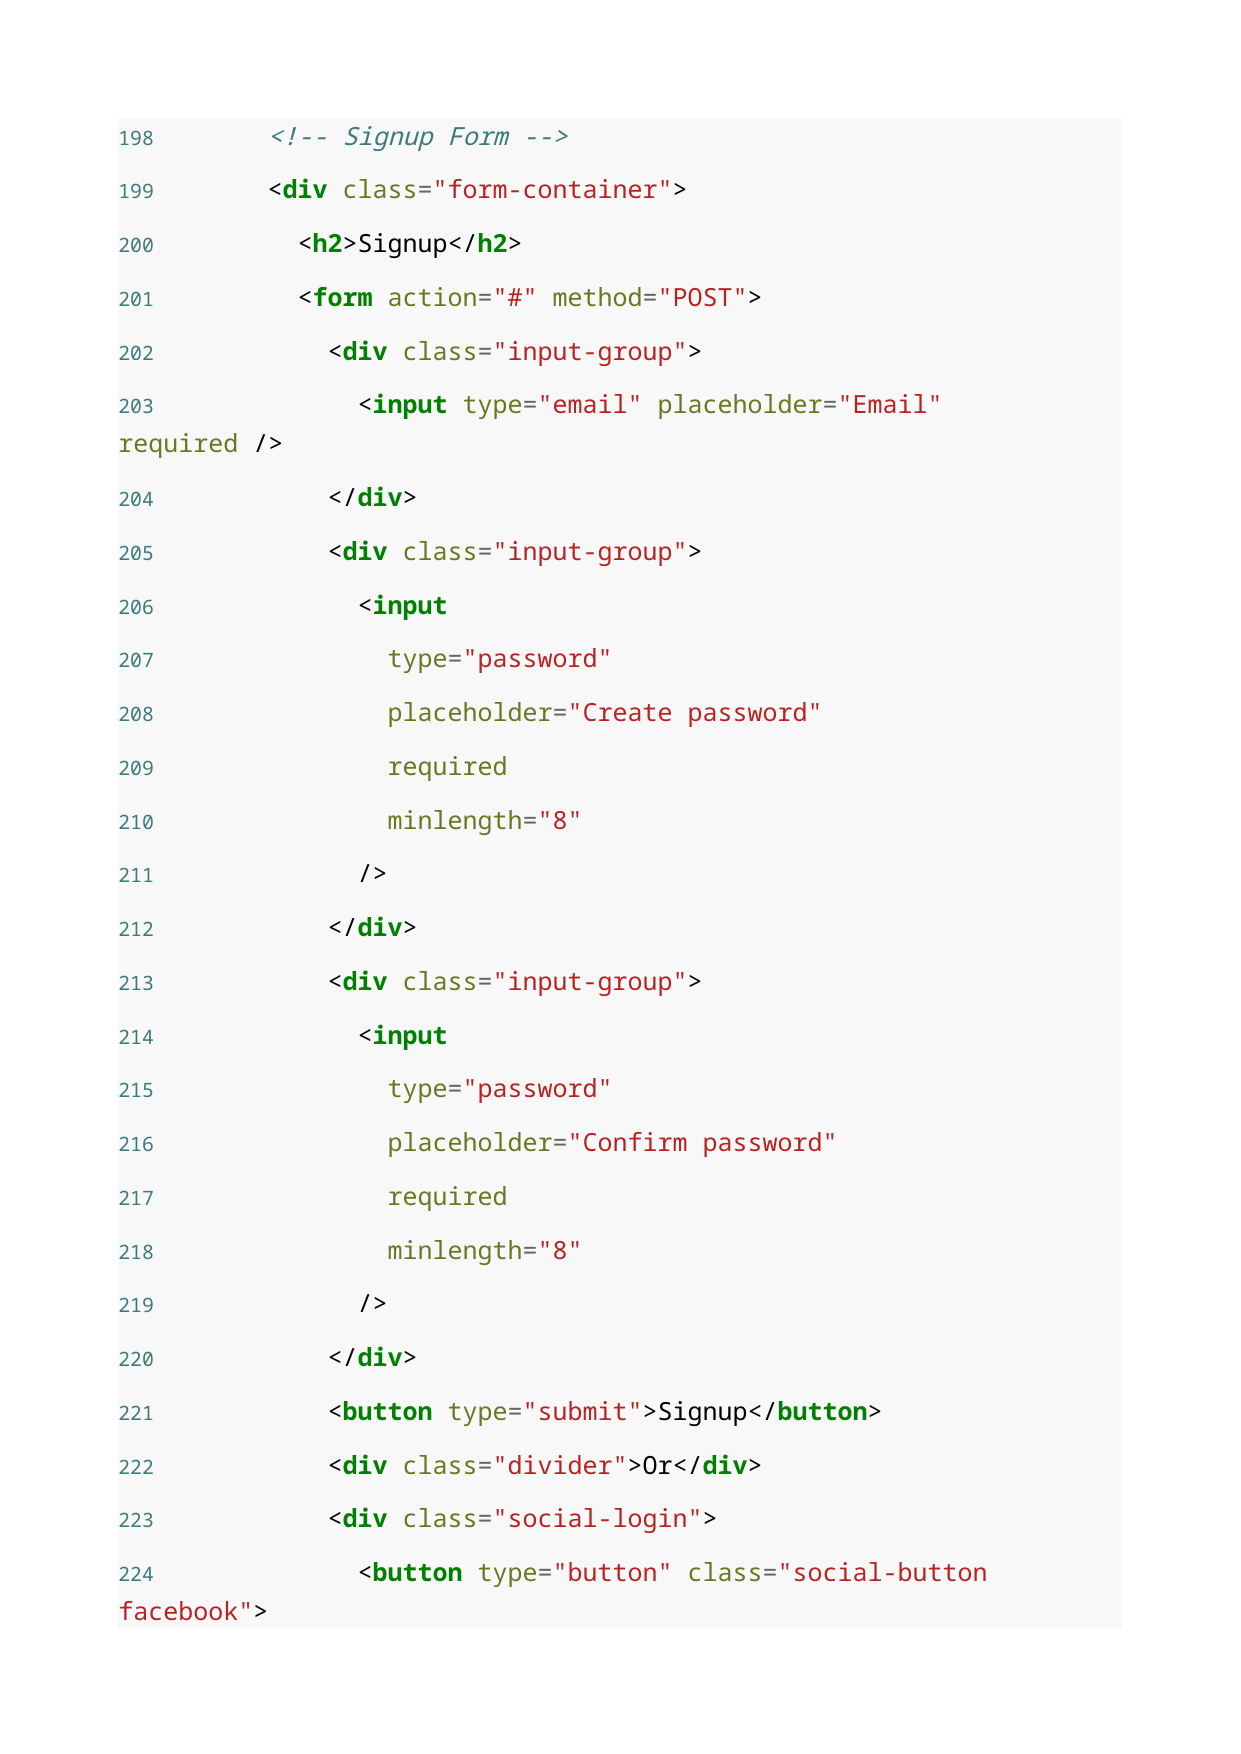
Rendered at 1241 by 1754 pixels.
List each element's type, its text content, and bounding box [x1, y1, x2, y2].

text 220 </div> [118, 1340, 1122, 1374]
text 214 <input [118, 1017, 1122, 1051]
text 211 /> [118, 856, 1122, 890]
text 213 <div class="input-group"> [118, 963, 1122, 998]
text 208 placeholder="Create password" [118, 695, 1122, 729]
text 203 <input type="email" placeholder="Email" required /> [118, 387, 1122, 460]
text 212 </div> [118, 910, 1122, 944]
text 210 minlength="8" [118, 802, 1122, 836]
text 209 required [118, 748, 1122, 783]
text 215 type="password" [118, 1071, 1122, 1105]
text 204 </div> [118, 480, 1122, 514]
text 206 <input [118, 587, 1122, 621]
text 207 type="password" [118, 641, 1122, 675]
text 222 <div class="divider">Or</div> [118, 1447, 1122, 1481]
text 217 required [118, 1178, 1122, 1213]
text 216 placeholder="Confirm password" [118, 1125, 1122, 1159]
text 221 <button type="submit">Signup</button> [118, 1393, 1122, 1428]
text 219 /> [118, 1286, 1122, 1320]
text 205 <div class="input-group"> [118, 533, 1122, 568]
text 202 <div class="input-group"> [118, 333, 1122, 367]
text 198 <!-- Signup Form --> [118, 118, 1122, 152]
text 201 <form action="#" method="POST"> [118, 279, 1122, 313]
text 218 minlength="8" [118, 1232, 1122, 1266]
text 200 <h2>Signup</h2> [118, 226, 1122, 260]
text 199 <div class="form-container"> [118, 172, 1122, 206]
text 224 <button type="button" class="social-button facebook"> [118, 1555, 1122, 1628]
text 223 <div class="social-login"> [118, 1501, 1122, 1535]
